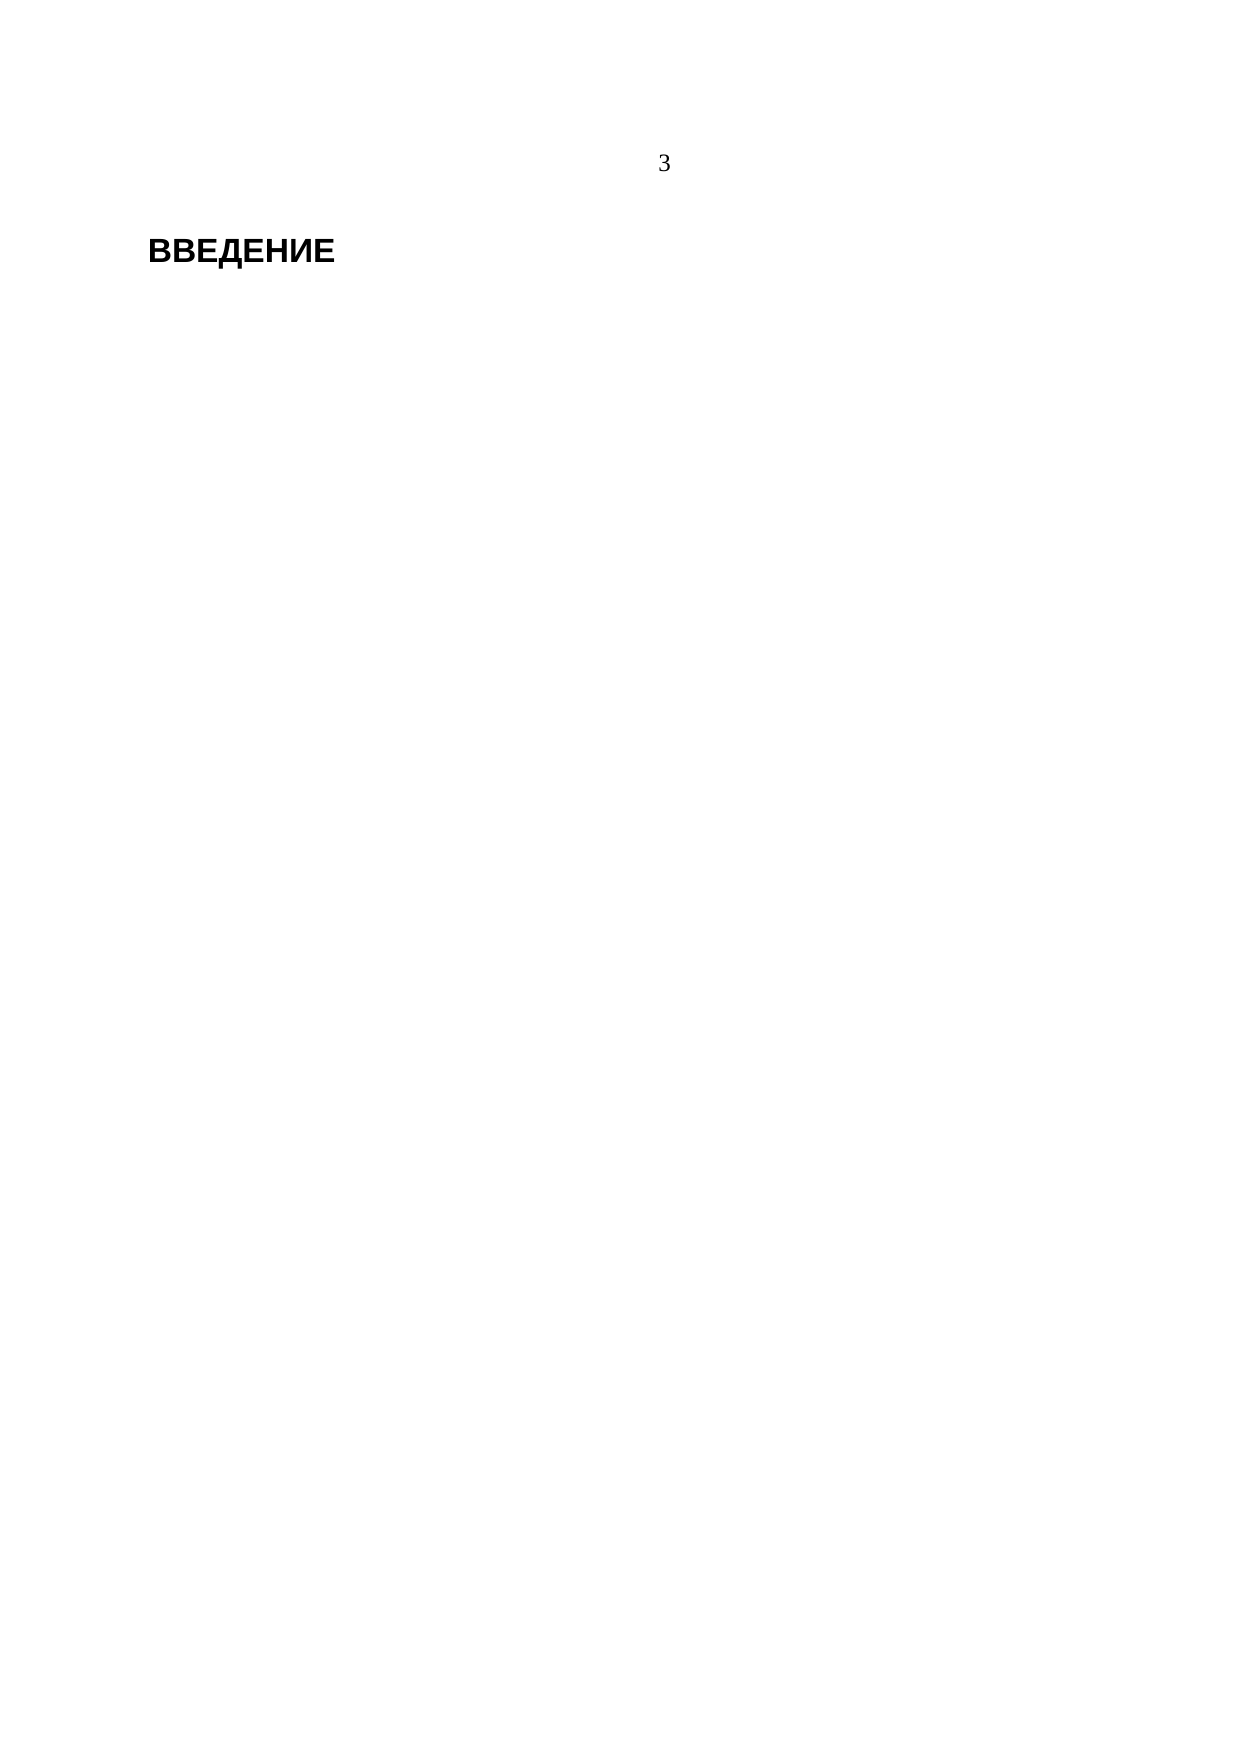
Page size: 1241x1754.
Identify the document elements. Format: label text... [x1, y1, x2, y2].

text Введение [148, 231, 1181, 269]
